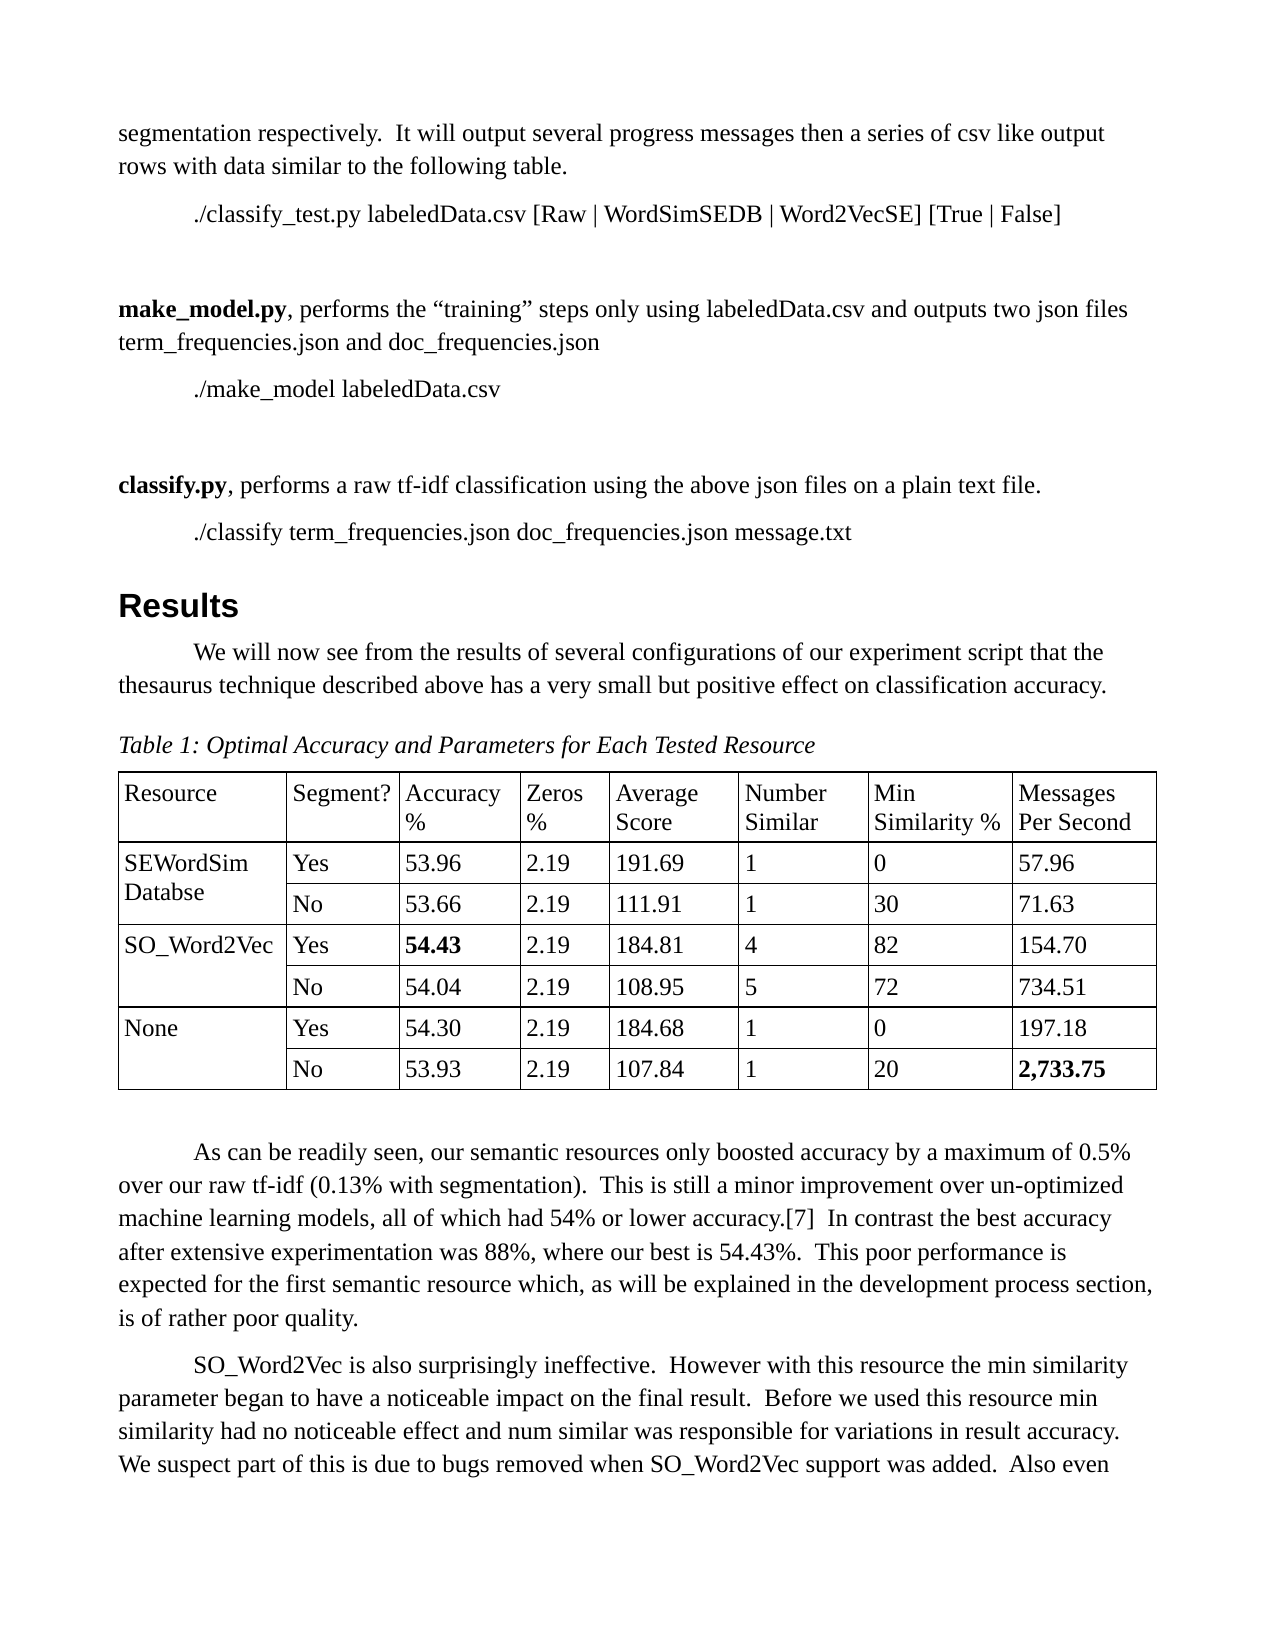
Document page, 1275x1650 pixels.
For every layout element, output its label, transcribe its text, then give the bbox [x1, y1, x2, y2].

table_cell No [287, 1049, 399, 1089]
table_cell 184.81 [610, 925, 738, 965]
table_cell SO_Word2Vec [119, 925, 286, 1006]
table_cell 54.43 [400, 925, 520, 965]
table_cell 2.19 [521, 925, 609, 965]
table_cell 53.66 [400, 884, 520, 924]
table_cell 54.04 [400, 966, 520, 1006]
table_cell 108.95 [610, 966, 738, 1006]
table_cell No [287, 884, 399, 924]
table_cell 4 [739, 925, 868, 965]
table_cell 53.93 [400, 1049, 520, 1089]
table_cell 191.69 [610, 843, 738, 883]
table_cell 72 [869, 966, 1012, 1006]
table_cell 0 [869, 843, 1012, 883]
text segmentation respectively. It will output several progress messages then a series of csv like output rows with data similar to the following table. [118, 118, 1157, 180]
table_cell None [119, 1008, 286, 1089]
table_cell 1 [739, 1049, 868, 1089]
table_cell 71.63 [1013, 884, 1156, 924]
text We will now see from the results of several configurations of our experiment script that the thesaurus technique described above has a very small but positive effect on classification accuracy. [118, 637, 1157, 699]
table_header Number Similar [739, 773, 868, 841]
text ./classify_test.py labeledData.csv [Raw | WordSimSEDB | Word2VecSE] [True | False] [118, 199, 1157, 227]
table_header Messages Per Second [1013, 773, 1156, 841]
table_header Zeros % [521, 773, 609, 841]
subtitle Results [118, 586, 1157, 624]
table_cell 2.19 [521, 1008, 609, 1048]
table_cell 82 [869, 925, 1012, 965]
table_cell 2,733.75 [1013, 1049, 1156, 1089]
table_cell 154.70 [1013, 925, 1156, 965]
text ./classify term_frequencies.json doc_frequencies.json message.txt [118, 517, 1157, 546]
table_header Resource [119, 773, 286, 841]
table_cell 30 [869, 884, 1012, 924]
table_cell 1 [739, 884, 868, 924]
text SO_Word2Vec is also surprisingly ineffective. However with this resource the min similarity parameter began to have a noticeable impact on the final result. Before we used this resource min similarity had no noticeable effect and num similar was responsible for variations in result accuracy. We suspect part of this is due to bugs removed when SO_Word2Vec support was added. Also even [118, 1350, 1157, 1478]
table_cell 734.51 [1013, 966, 1156, 1006]
table_cell SEWordSim Databse [119, 843, 286, 924]
table_cell 20 [869, 1049, 1012, 1089]
table_cell Yes [287, 1008, 399, 1048]
table_header Segment? [287, 773, 399, 841]
table_header Min Similarity % [869, 773, 1012, 841]
table_cell 57.96 [1013, 843, 1156, 883]
table_cell 111.91 [610, 884, 738, 924]
table_cell 197.18 [1013, 1008, 1156, 1048]
table_cell Yes [287, 843, 399, 883]
text make_model.py, performs the “training” steps only using labeledData.csv and outputs two json files term_frequencies.json and doc_frequencies.json [118, 294, 1157, 356]
table_cell 5 [739, 966, 868, 1006]
table_cell 2.19 [521, 884, 609, 924]
table_cell 107.84 [610, 1049, 738, 1089]
table_header Accuracy % [400, 773, 520, 841]
table_cell 2.19 [521, 843, 609, 883]
table_cell 1 [739, 1008, 868, 1048]
table_cell 2.19 [521, 1049, 609, 1089]
table_cell 2.19 [521, 966, 609, 1006]
table_cell Yes [287, 925, 399, 965]
table_cell 53.96 [400, 843, 520, 883]
text As can be readily seen, our semantic resources only boosted accuracy by a maximum of 0.5% over our raw tf-idf (0.13% with segmentation). This is still a minor improvement over un-optimized machine learning models, all of which had 54% or lower accuracy.[7] In contrast the best accuracy after extensive experimentation was 88%, where our best is 54.43%. This poor performance is expected for the first semantic resource which, as will be explained in the development process section, is of rather poor quality. [118, 1137, 1157, 1331]
table_cell 1 [739, 843, 868, 883]
text ./make_model labeledData.csv [118, 374, 1157, 403]
table_cell 54.30 [400, 1008, 520, 1048]
table_cell No [287, 966, 399, 1006]
table_cell 0 [869, 1008, 1012, 1048]
table_cell 184.68 [610, 1008, 738, 1048]
text Table 1: Optimal Accuracy and Parameters for Each Tested Resource [118, 730, 1157, 759]
table_header Average Score [610, 773, 738, 841]
text classify.py, performs a raw tf-idf classification using the above json files on a plain text file. [118, 470, 1157, 498]
